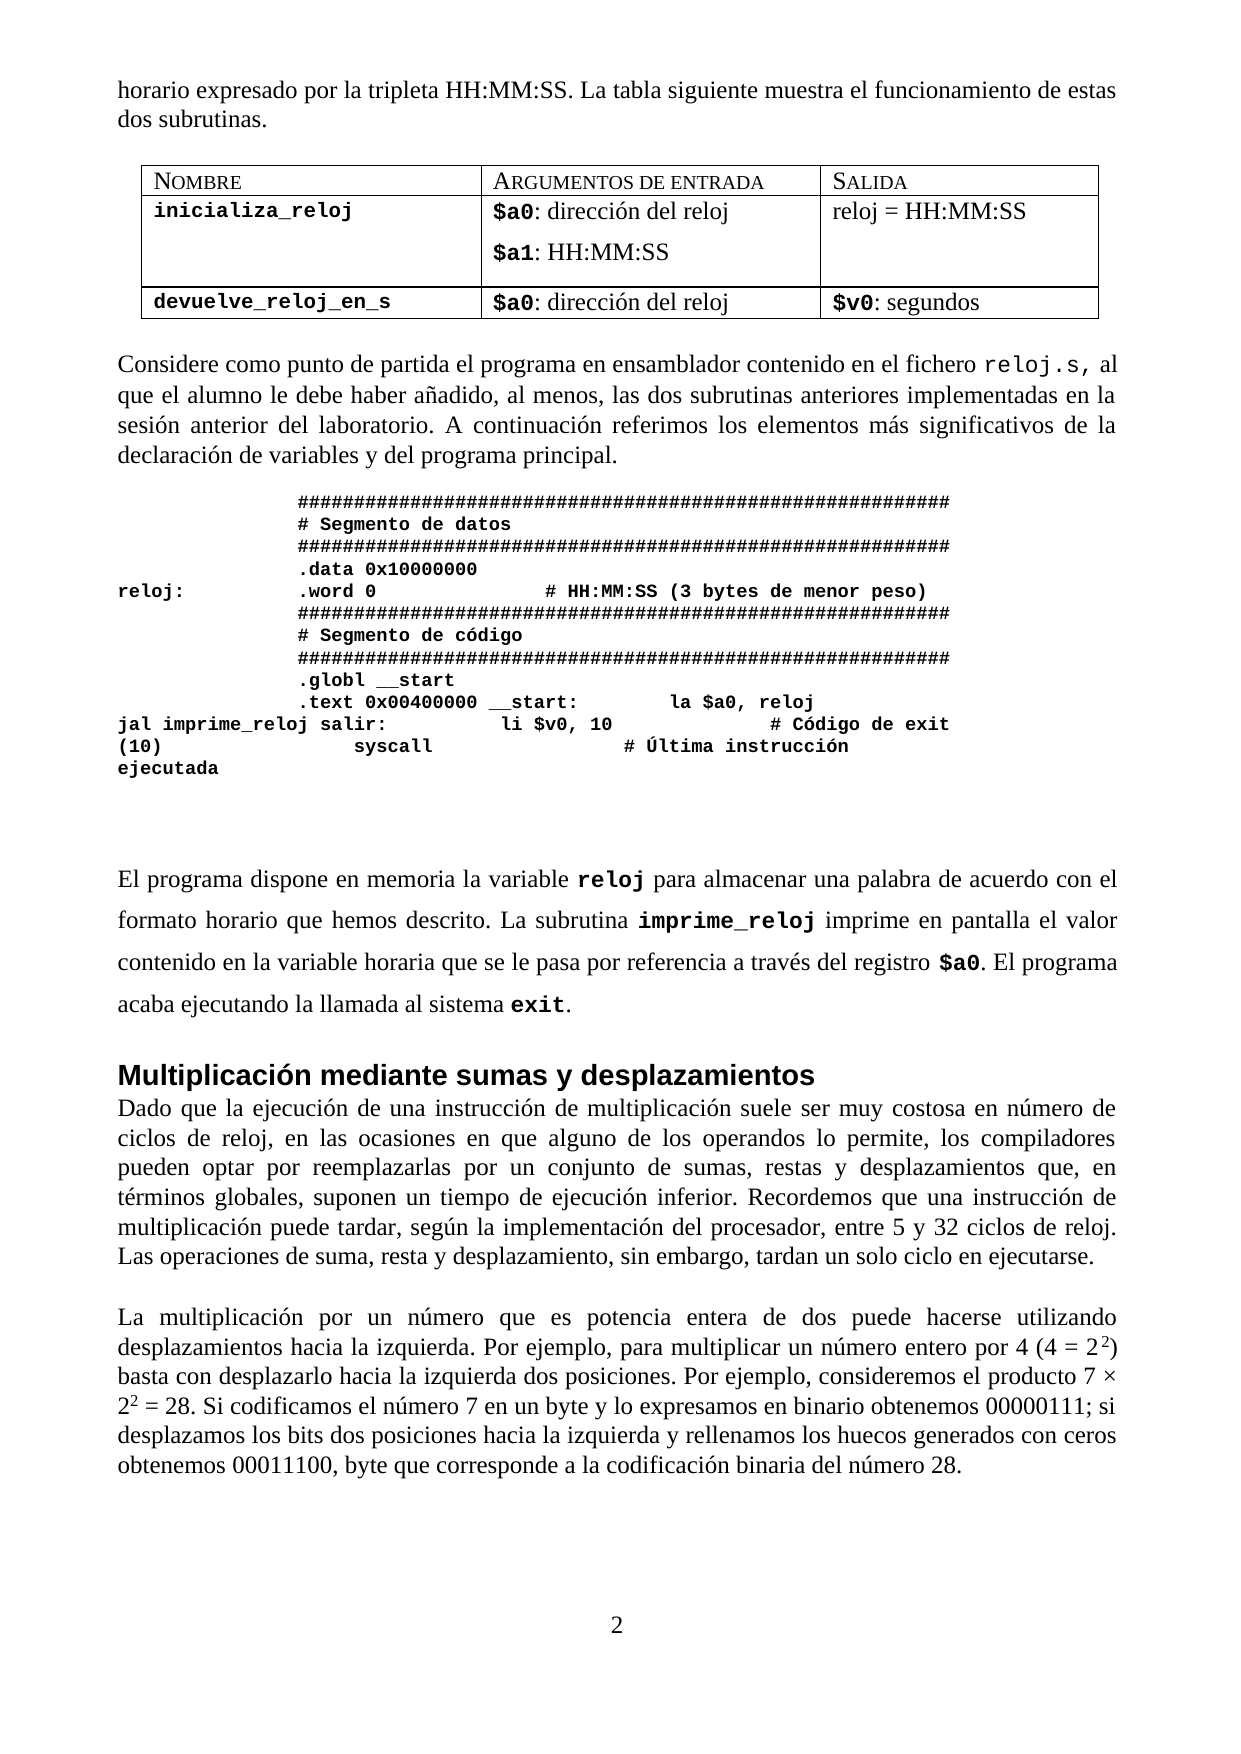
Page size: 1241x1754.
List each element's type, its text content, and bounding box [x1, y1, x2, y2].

table_header SALIDA [821, 166, 1098, 195]
table_cell $a0: dirección del reloj [482, 288, 820, 318]
subtitle Multiplicación mediante sumas y desplazamientos [117, 1057, 1122, 1091]
text # Segmento de datos [117, 515, 956, 536]
text # Segmento de código [117, 626, 956, 647]
text La multiplicación por un número que es potencia entera de dos puede hacerse utilizando desplazamientos hacia la izquierda. Por ejemplo, para multiplicar un número entero por 4 (4 = 22) basta con desplazarlo hacia la izquierda dos posiciones. Por ejemplo, consideremos el producto 7 × 22 = 28. Si codificamos el número 7 en un byte y lo expresamos en binario obtenemos 00000111; si desplazamos los bits dos posiciones hacia la izquierda y rellenamos los huecos generados con ceros obtenemos 00011100, byte que corresponde a la codificación binaria del número 28. [117, 1302, 1118, 1479]
text Considere como punto de partida el programa en ensamblador contenido en el fichero reloj.s, al que el alumno le debe haber añadido, al menos, las dos subrutinas anteriores implementadas en la sesión anterior del laboratorio. A continuación referimos los elementos más significativos de la declaración de variables y del programa principal. [117, 349, 1118, 468]
text reloj: .word 0 # HH:MM:SS (3 bytes de menor peso) [117, 582, 933, 603]
subtitle .text 0x00400000 __start: la $a0, reloj jal imprime_reloj salir: li $v0, 10 # Código de exit (10) syscall # Última instrucción ejecutada [117, 693, 956, 780]
text .data 0x10000000 [117, 559, 956, 581]
table_cell reloj = HH:MM:SS [821, 196, 1098, 286]
text ########################################################## [117, 492, 956, 514]
text ########################################################## [117, 648, 956, 670]
table_header NOMBRE [142, 166, 481, 195]
text El programa dispone en memoria la variable reloj para almacenar una palabra de acuerdo con el formato horario que hemos descrito. La subrutina imprime_reloj imprime en pantalla el valor contenido en la variable horaria que se le pasa por referencia a través del registro $a0. El programa acaba ejecutando la llamada al sistema exit. [117, 864, 1118, 1019]
table_cell inicializa_reloj [142, 196, 481, 286]
text .globl __start [117, 671, 956, 692]
text ########################################################## [117, 537, 956, 558]
table_cell $a0: dirección del reloj $a1: HH:MM:SS [482, 196, 820, 286]
text ########################################################## [117, 604, 956, 625]
table_cell $v0: segundos [821, 288, 1098, 318]
text horario expresado por la tripleta HH:MM:SS. La tabla siguiente muestra el funcionamiento de estas dos subrutinas. [117, 75, 1118, 133]
table_cell devuelve_reloj_en_s [142, 288, 481, 318]
text Dado que la ejecución de una instrucción de multiplicación suele ser muy costosa en número de ciclos de reloj, en las ocasiones en que alguno de los operandos lo permite, los compiladores pueden optar por reemplazarlas por un conjunto de sumas, restas y desplazamientos que, en términos globales, suponen un tiempo de ejecución inferior. Recordemos que una instrucción de multiplicación puede tardar, según la implementación del procesador, entre 5 y 32 ciclos de reloj. Las operaciones de suma, resta y desplazamiento, sin embargo, tardan un solo ciclo en ejecutarse. [117, 1093, 1118, 1270]
table_header ARGUMENTOS DE ENTRADA [482, 166, 820, 195]
